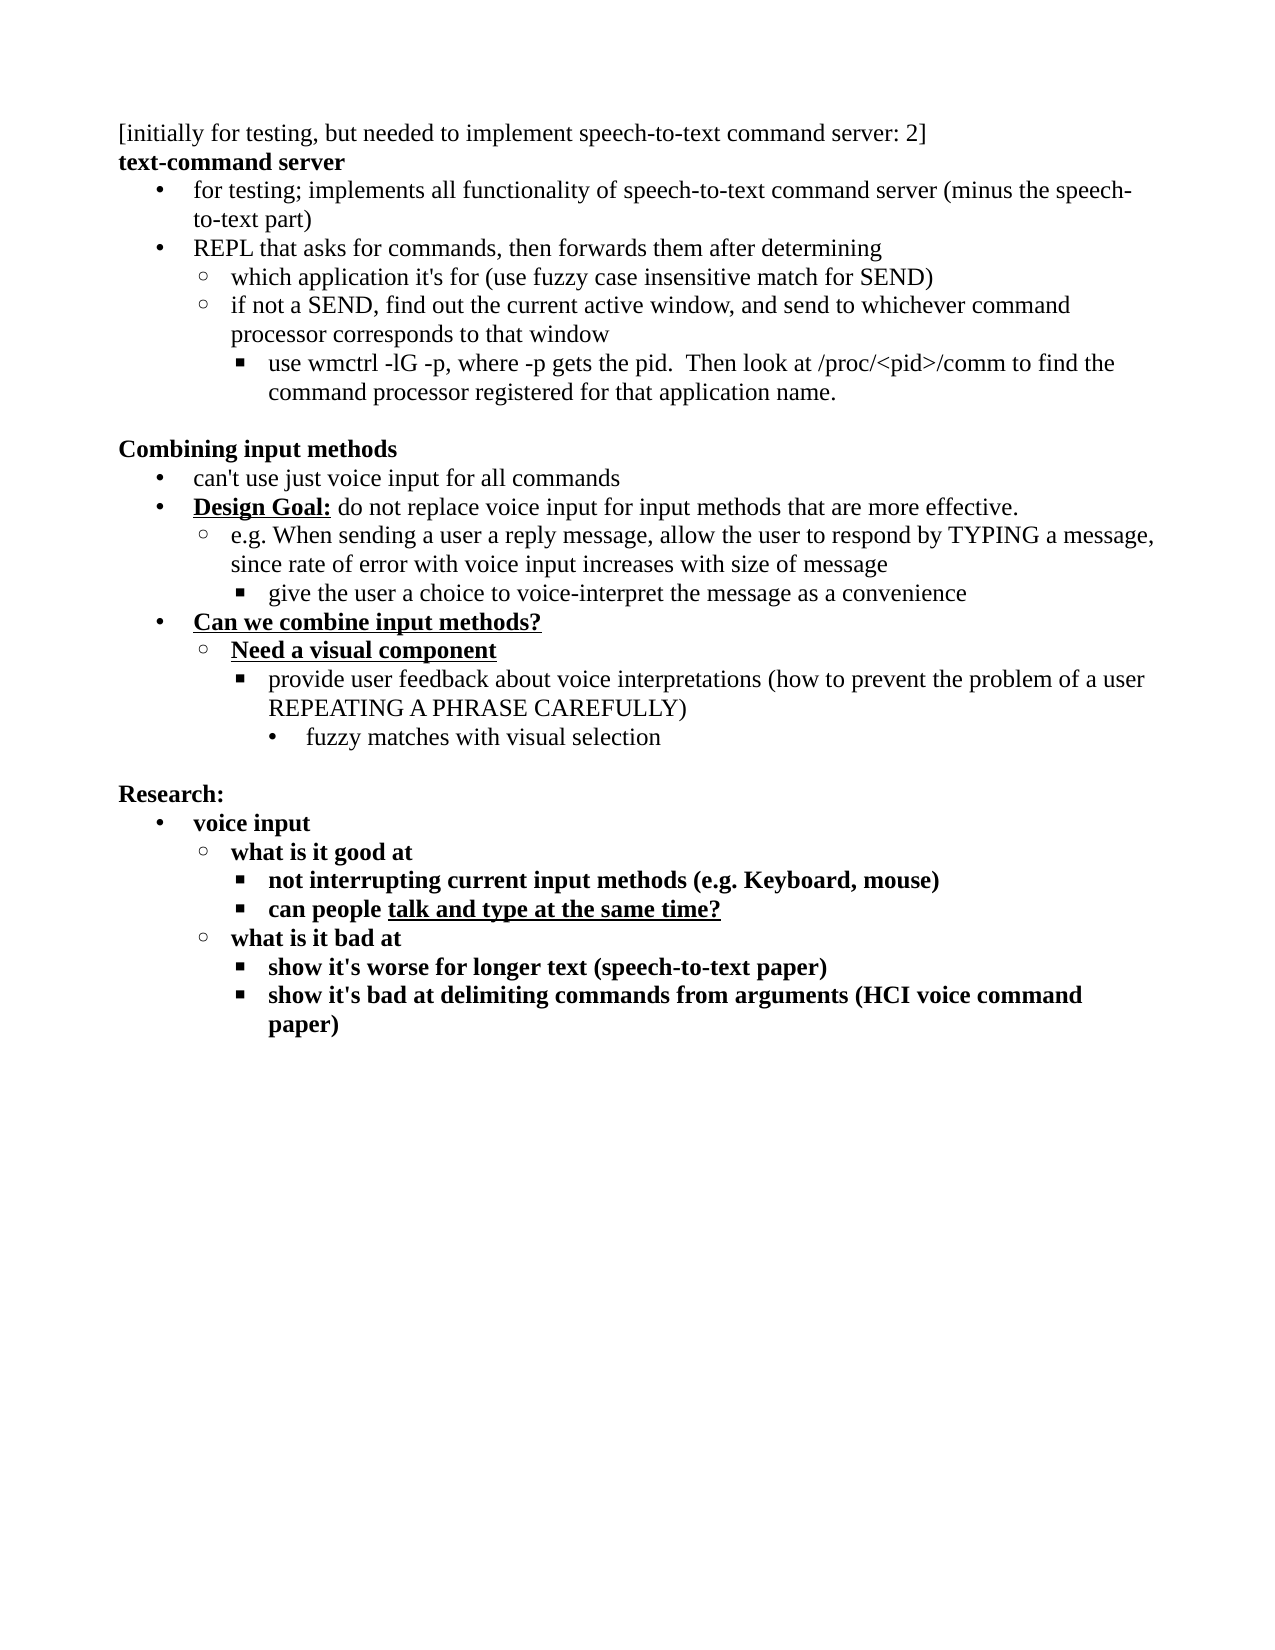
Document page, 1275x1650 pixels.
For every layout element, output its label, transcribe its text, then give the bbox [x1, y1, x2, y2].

list Can we combine input methods? [156, 607, 1157, 636]
list show it's bad at delimiting commands from arguments (HCI voice command paper) [231, 981, 1157, 1038]
list for testing; implements all functionality of speech-to-text command server (minus the speech-to-text part) [156, 176, 1157, 233]
list what is it bad at [193, 923, 1157, 952]
list Need a visual component [193, 636, 1157, 664]
list show it's worse for longer text (speech-to-text paper) [231, 952, 1157, 981]
list which application it's for (use fuzzy case insensitive match for SEND) [193, 262, 1157, 291]
list voice input [156, 808, 1157, 837]
text Research: [118, 779, 1157, 808]
text [initially for testing, but needed to implement speech-to-text command server: 2] [118, 118, 1157, 147]
list provide user feedback about voice interpretations (how to prevent the problem of a user REPEATING A PHRASE CAREFULLY) [231, 664, 1157, 722]
list what is it good at [193, 837, 1157, 866]
list Design Goal: do not replace voice input for input methods that are more effective. [156, 492, 1157, 521]
list give the user a choice to voice-interpret the message as a convenience [231, 578, 1157, 607]
text Combining input methods [118, 434, 1157, 463]
list can people talk and type at the same time? [231, 894, 1157, 923]
text text-command server [118, 147, 1157, 176]
list not interrupting current input methods (e.g. Keyboard, mouse) [231, 866, 1157, 894]
list fuzzy matches with visual selection [268, 722, 1157, 751]
list use wmctrl -lG -p, where -p gets the pid. Then look at /proc/<pid>/comm to find the command processor registered for that application name. [231, 348, 1157, 406]
list e.g. When sending a user a reply message, allow the user to respond by TYPING a message, since rate of error with voice input increases with size of message [193, 521, 1157, 578]
list if not a SEND, find out the current active window, and send to whichever command processor corresponds to that window [193, 291, 1157, 348]
list can't use just voice input for all commands [156, 463, 1157, 492]
list REPL that asks for commands, then forwards them after determining [156, 233, 1157, 262]
